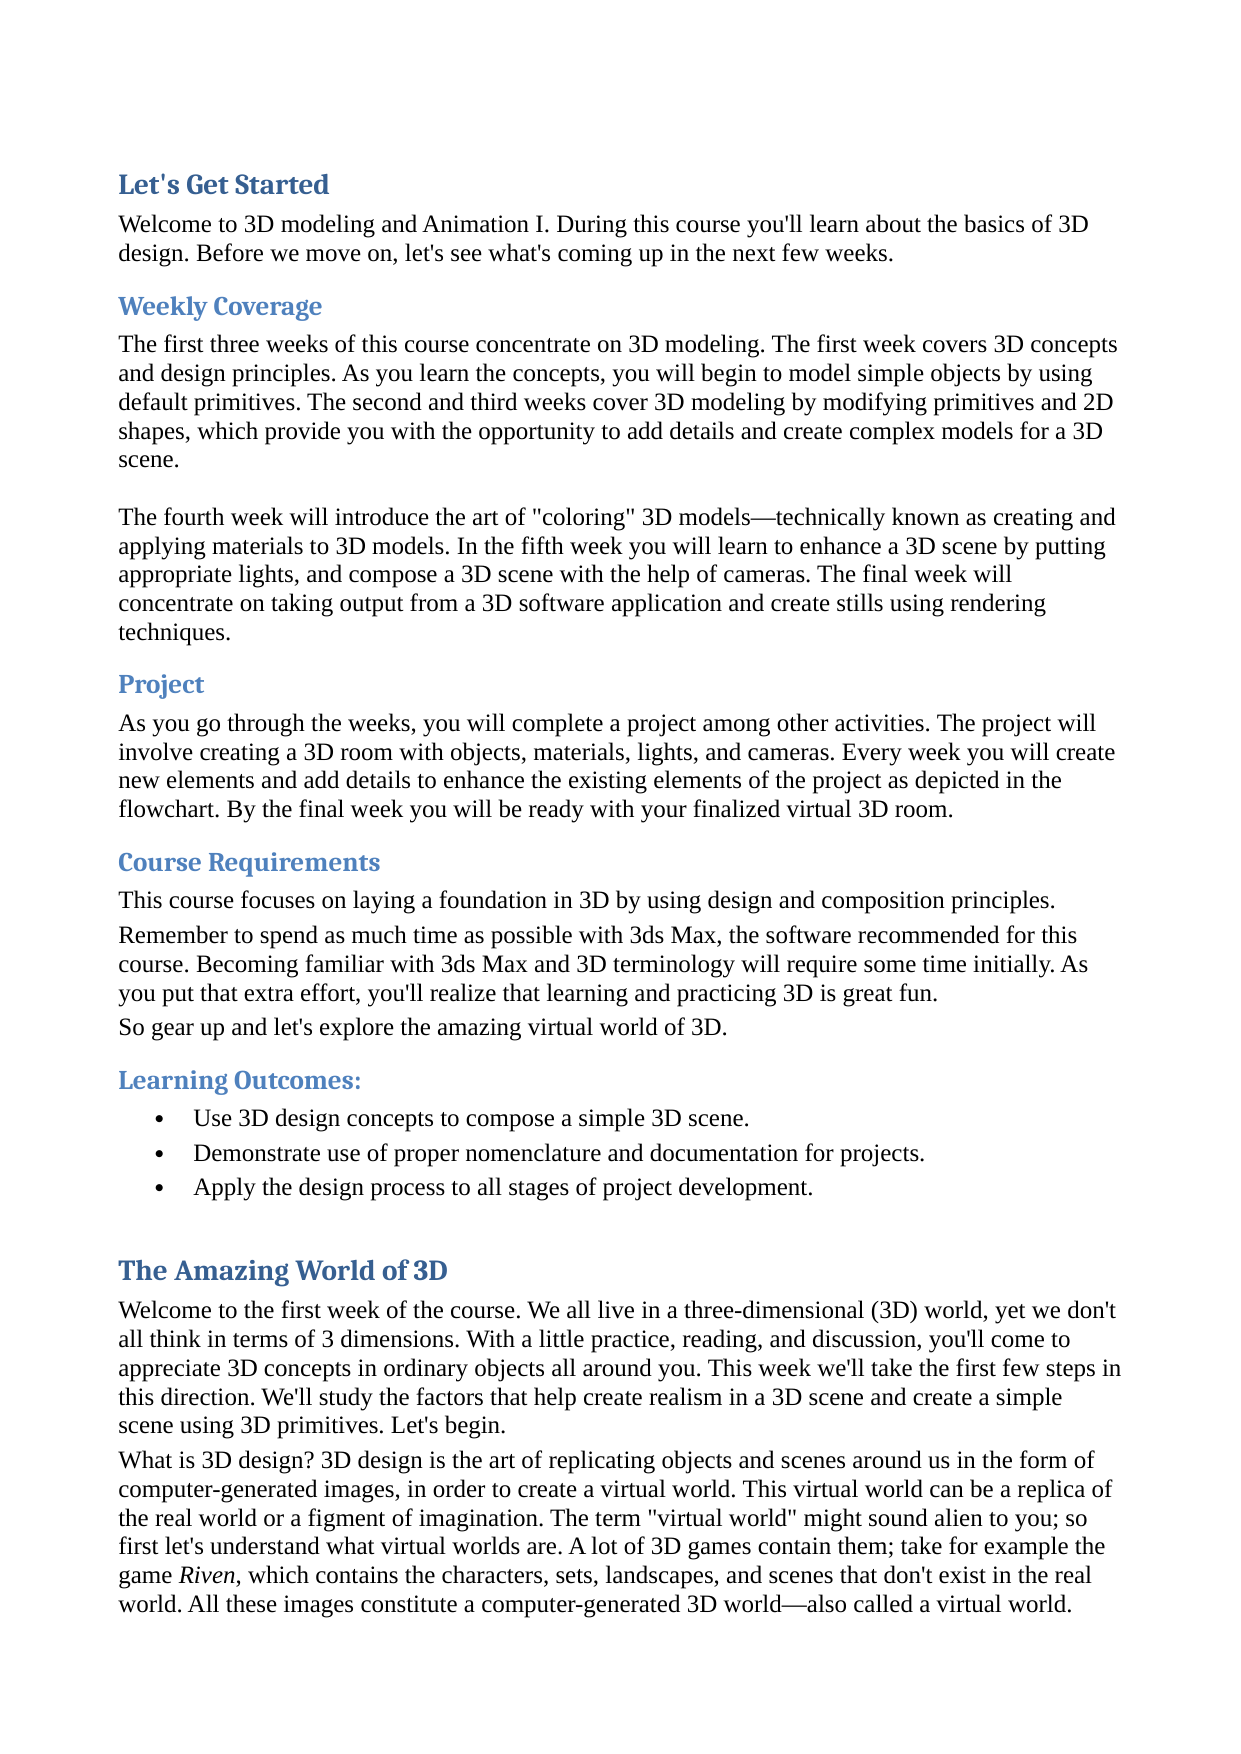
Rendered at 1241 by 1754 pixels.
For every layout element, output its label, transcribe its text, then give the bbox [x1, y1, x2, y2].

subtitle Weekly Coverage [118, 291, 1122, 322]
subtitle Course Requirements [118, 847, 1122, 878]
list Use 3D design concepts to compose a simple 3D scene. [156, 1103, 1122, 1132]
subtitle Let's Get Started [118, 168, 1122, 202]
text This course focuses on laying a foundation in 3D by using design and composition principles. [118, 886, 1122, 914]
list Apply the design process to all stages of project development. [156, 1172, 1122, 1201]
subtitle Learning Outcomes: [118, 1065, 1122, 1096]
subtitle The Amazing World of 3D [118, 1254, 1122, 1288]
subtitle Project [118, 669, 1122, 701]
text So gear up and let's explore the amazing virtual world of 3D. [118, 1012, 1122, 1041]
text Welcome to the first week of the course. We all live in a three-dimensional (3D) world, yet we don't all think in terms of 3 dimensions. With a little practice, reading, and discussion, you'll come to appreciate 3D concepts in ordinary objects all around you. This week we'll take the first few steps in this direction. We'll study the factors that help create realism in a 3D scene and create a simple scene using 3D primitives. Let's begin. [118, 1296, 1122, 1439]
text What is 3D design? 3D design is the art of replicating objects and scenes around us in the form of computer-generated images, in order to create a virtual world. This virtual world can be a replica of the real world or a figment of imagination. The term "virtual world" might sound alien to you; so first let's understand what virtual worlds are. A lot of 3D games contain them; take for example the game Riven, which contains the characters, sets, landscapes, and scenes that don't exist in the real world. All these images constitute a computer-generated 3D world—also called a virtual world. [118, 1445, 1122, 1618]
text Welcome to 3D modeling and Animation I. During this course you'll learn about the basics of 3D design. Before we move on, let's see what's coming up in the next few weeks. [118, 209, 1122, 267]
text As you go through the weeks, you will complete a project among other activities. The project will involve creating a 3D room with objects, materials, lights, and cameras. Every week you will create new elements and add details to enhance the existing elements of the project as depicted in the flowchart. By the final week you will be ready with your finalized virtual 3D room. [118, 708, 1122, 823]
list Demonstrate use of proper nomenclature and documentation for projects. [156, 1138, 1122, 1167]
text The first three weeks of this course concentrate on 3D modeling. The first week covers 3D concepts and design principles. As you learn the concepts, you will begin to model simple objects by using default primitives. The second and third weeks cover 3D modeling by modifying primitives and 2D shapes, which provide you with the opportunity to add details and create complex models for a 3D scene. The fourth week will introduce the art of "coloring" 3D models—technically known as creating and applying materials to 3D models. In the fifth week you will learn to enhance a 3D scene by putting appropriate lights, and compose a 3D scene with the help of cameras. The final week will concentrate on taking output from a 3D software application and create stills using rendering techniques. [118, 329, 1122, 646]
text Remember to spend as much time as possible with 3ds Max, the software recommended for this course. Becoming familiar with 3ds Max and 3D terminology will require some time initially. As you put that extra effort, you'll realize that learning and practicing 3D is great fun. [118, 920, 1122, 1006]
